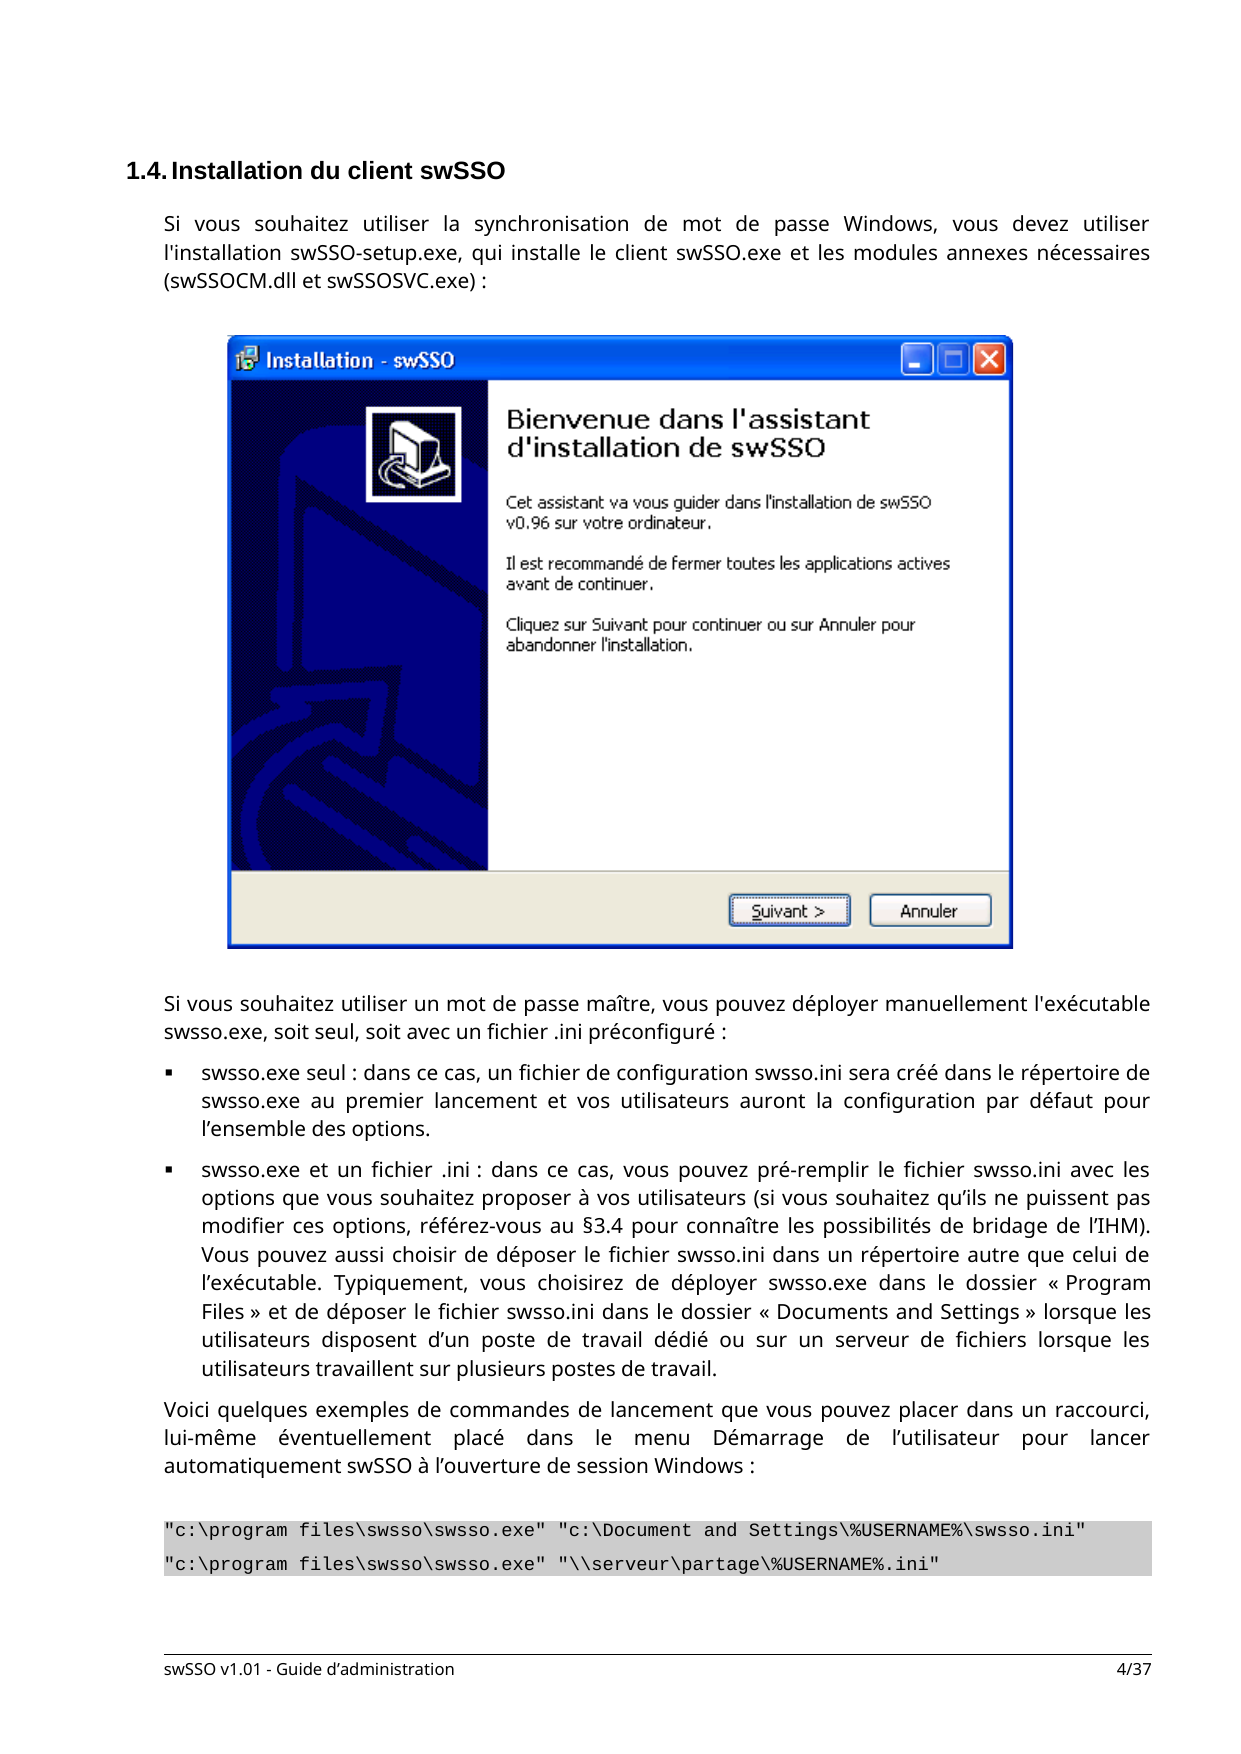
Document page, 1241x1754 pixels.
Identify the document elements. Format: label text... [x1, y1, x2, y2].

picture [227, 335, 1014, 949]
list swsso.exe et un fichier .ini : dans ce cas, vous pouvez pré-remplir le fichier swsso.ini avec les options que vous souhaitez proposer à vos utilisateurs (si vous souhaitez qu’ils ne puissent pas modifier ces options, référez-vous au §3.4 pour connaître les possibilités de bridage de l’IHM). Vous pouvez aussi choisir de déposer le fichier swsso.ini dans un répertoire autre que celui de l’exécutable. Typiquement, vous choisirez de déployer swsso.exe dans le dossier « Program Files » et de déposer le fichier swsso.ini dans le dossier « Documents and Settings » lorsque les utilisateurs disposent d’un poste de travail dédié ou sur un serveur de fichiers lorsque les utilisateurs travaillent sur plusieurs postes de travail. [164, 1155, 1152, 1382]
list swsso.exe seul : dans ce cas, un fichier de configuration swsso.ini sera créé dans le répertoire de swsso.exe au premier lancement et vos utilisateurs auront la configuration par défaut pour l’ensemble des options. [164, 1058, 1152, 1143]
text Voici quelques exemples de commandes de lancement que vous pouvez placer dans un raccourci, lui-même éventuellement placé dans le menu Démarrage de l’utilisateur pour lancer automatiquement swSSO à l’ouverture de session Windows : [164, 1395, 1152, 1480]
text Si vous souhaitez utiliser la synchronisation de mot de passe Windows, vous devez utiliser l'installation swSSO-setup.exe, qui installe le client swSSO.exe et les modules annexes nécessaires (swSSOCM.dll et swSSOSVC.exe) : [164, 209, 1152, 295]
text "c:\program files\swsso\swsso.exe" "c:\Document and Settings\%USERNAME%\swsso.ini" [164, 1521, 1152, 1542]
text "c:\program files\swsso\swsso.exe" "\\serveur\partage\%USERNAME%.ini" [164, 1555, 1152, 1576]
subtitle Installation du client swSSO [126, 156, 1152, 184]
text Si vous souhaitez utiliser un mot de passe maître, vous pouvez déployer manuellement l'exécutable swsso.exe, soit seul, soit avec un fichier .ini préconfiguré : [164, 989, 1152, 1046]
